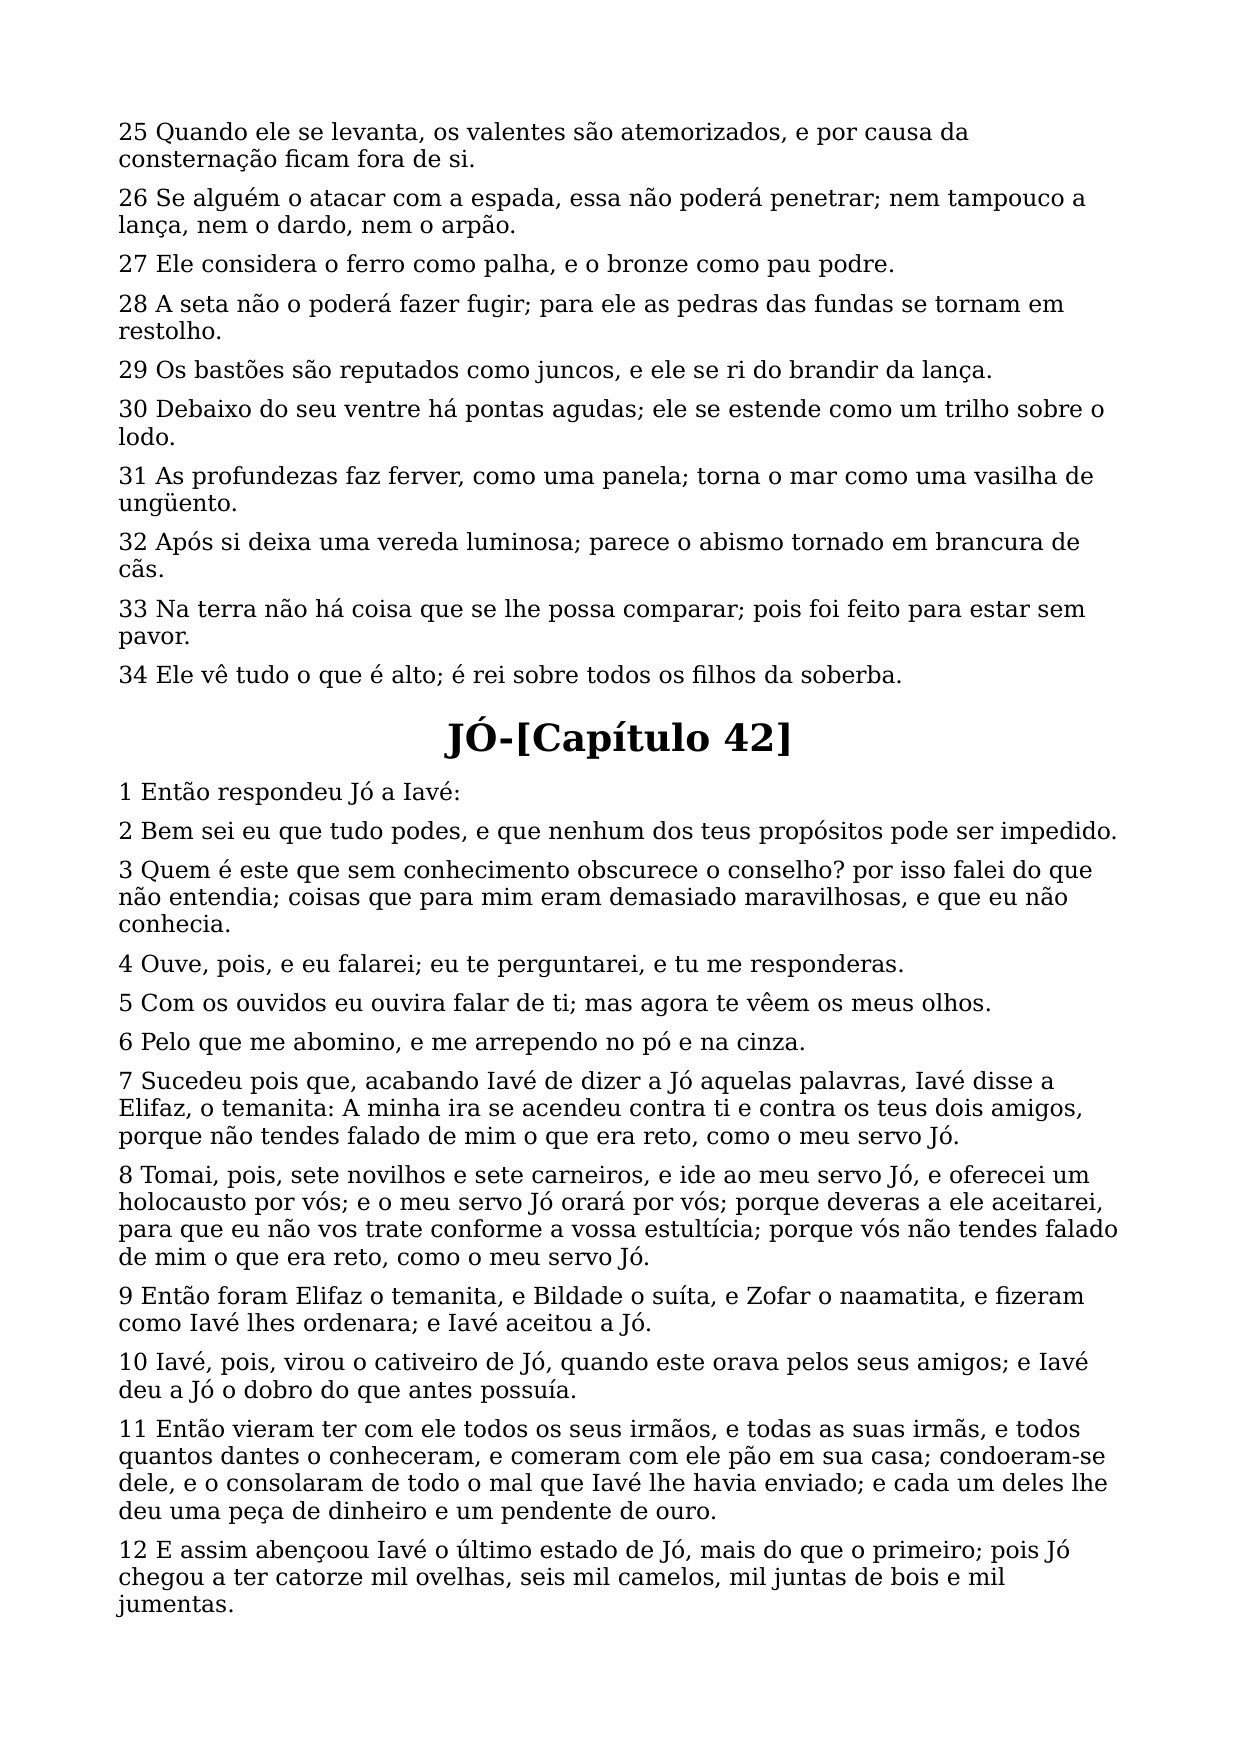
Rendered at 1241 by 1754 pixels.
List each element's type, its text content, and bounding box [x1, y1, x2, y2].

text 4 Ouve, pois, e eu falarei; eu te perguntarei, e tu me responderas. [118, 950, 1122, 978]
text 8 Tomai, pois, sete novilhos e sete carneiros, e ide ao meu servo Jó, e oferecei um holocausto por vós; e o meu servo Jó orará por vós; porque deveras a ele aceitarei, para que eu não vos trate conforme a vossa estultícia; porque vós não tendes falado de mim o que era reto, como o meu servo Jó. [118, 1162, 1122, 1271]
text 28 A seta não o poderá fazer fugir; para ele as pedras das fundas se tornam em restolho. [118, 290, 1122, 345]
text 5 Com os ouvidos eu ouvira falar de ti; mas agora te vêem os meus olhos. [118, 989, 1122, 1017]
text 9 Então foram Elifaz o temanita, e Bildade o suíta, e Zofar o naamatita, e fizeram como Iavé lhes ordenara; e Iavé aceitou a Jó. [118, 1283, 1122, 1337]
text 7 Sucedeu pois que, acabando Iavé de dizer a Jó aquelas palavras, Iavé disse a Elifaz, o temanita: A minha ira se acendeu contra ti e contra os teus dois amigos, porque não tendes falado de mim o que era reto, como o meu servo Jó. [118, 1068, 1122, 1150]
text 2 Bem sei eu que tudo podes, e que nenhum dos teus propósitos pode ser impedido. [118, 817, 1122, 845]
text 31 As profundezas faz ferver, como uma panela; torna o mar como uma vasilha de ungüento. [118, 462, 1122, 517]
text 30 Debaixo do seu ventre há pontas agudas; ele se estende como um trilho sobre o lodo. [118, 396, 1122, 450]
text 3 Quem é este que sem conhecimento obscurece o conselho? por isso falei do que não entendia; coisas que para mim eram demasiado maravilhosas, e que eu não conhecia. [118, 857, 1122, 938]
text 32 Após si deixa uma vereda luminosa; parece o abismo tornado em brancura de cãs. [118, 529, 1122, 583]
subtitle JÓ-[Capítulo 42] [118, 716, 1122, 760]
text 25 Quando ele se levanta, os valentes são atemorizados, e por causa da consternação ficam fora de si. [118, 118, 1122, 173]
text 27 Ele considera o ferro como palha, e o bronze como pau podre. [118, 251, 1122, 278]
text 33 Na terra não há coisa que se lhe possa comparar; pois foi feito para estar sem pavor. [118, 595, 1122, 650]
text 29 Os bastões são reputados como juncos, e ele se ri do brandir da lança. [118, 357, 1122, 384]
text 10 Iavé, pois, virou o cativeiro de Jó, quando este orava pelos seus amigos; e Iavé deu a Jó o dobro do que antes possuía. [118, 1349, 1122, 1404]
text 6 Pelo que me abomino, e me arrependo no pó e na cinza. [118, 1029, 1122, 1056]
text 1 Então respondeu Jó a Iavé: [118, 778, 1122, 806]
text 34 Ele vê tudo o que é alto; é rei sobre todos os filhos da soberba. [118, 662, 1122, 689]
text 12 E assim abençoou Iavé o último estado de Jó, mais do que o primeiro; pois Jó chegou a ter catorze mil ovelhas, seis mil camelos, mil juntas de bois e mil jumentas. [118, 1537, 1122, 1618]
text 11 Então vieram ter com ele todos os seus irmãos, e todas as suas irmãs, e todos quantos dantes o conheceram, e comeram com ele pão em sua casa; condoeram-se dele, e o consolaram de todo o mal que Iavé lhe havia enviado; e cada um deles lhe deu uma peça de dinheiro e um pendente de ouro. [118, 1416, 1122, 1525]
text 26 Se alguém o atacar com a espada, essa não poderá penetrar; nem tampouco a lança, nem o dardo, nem o arpão. [118, 184, 1122, 239]
